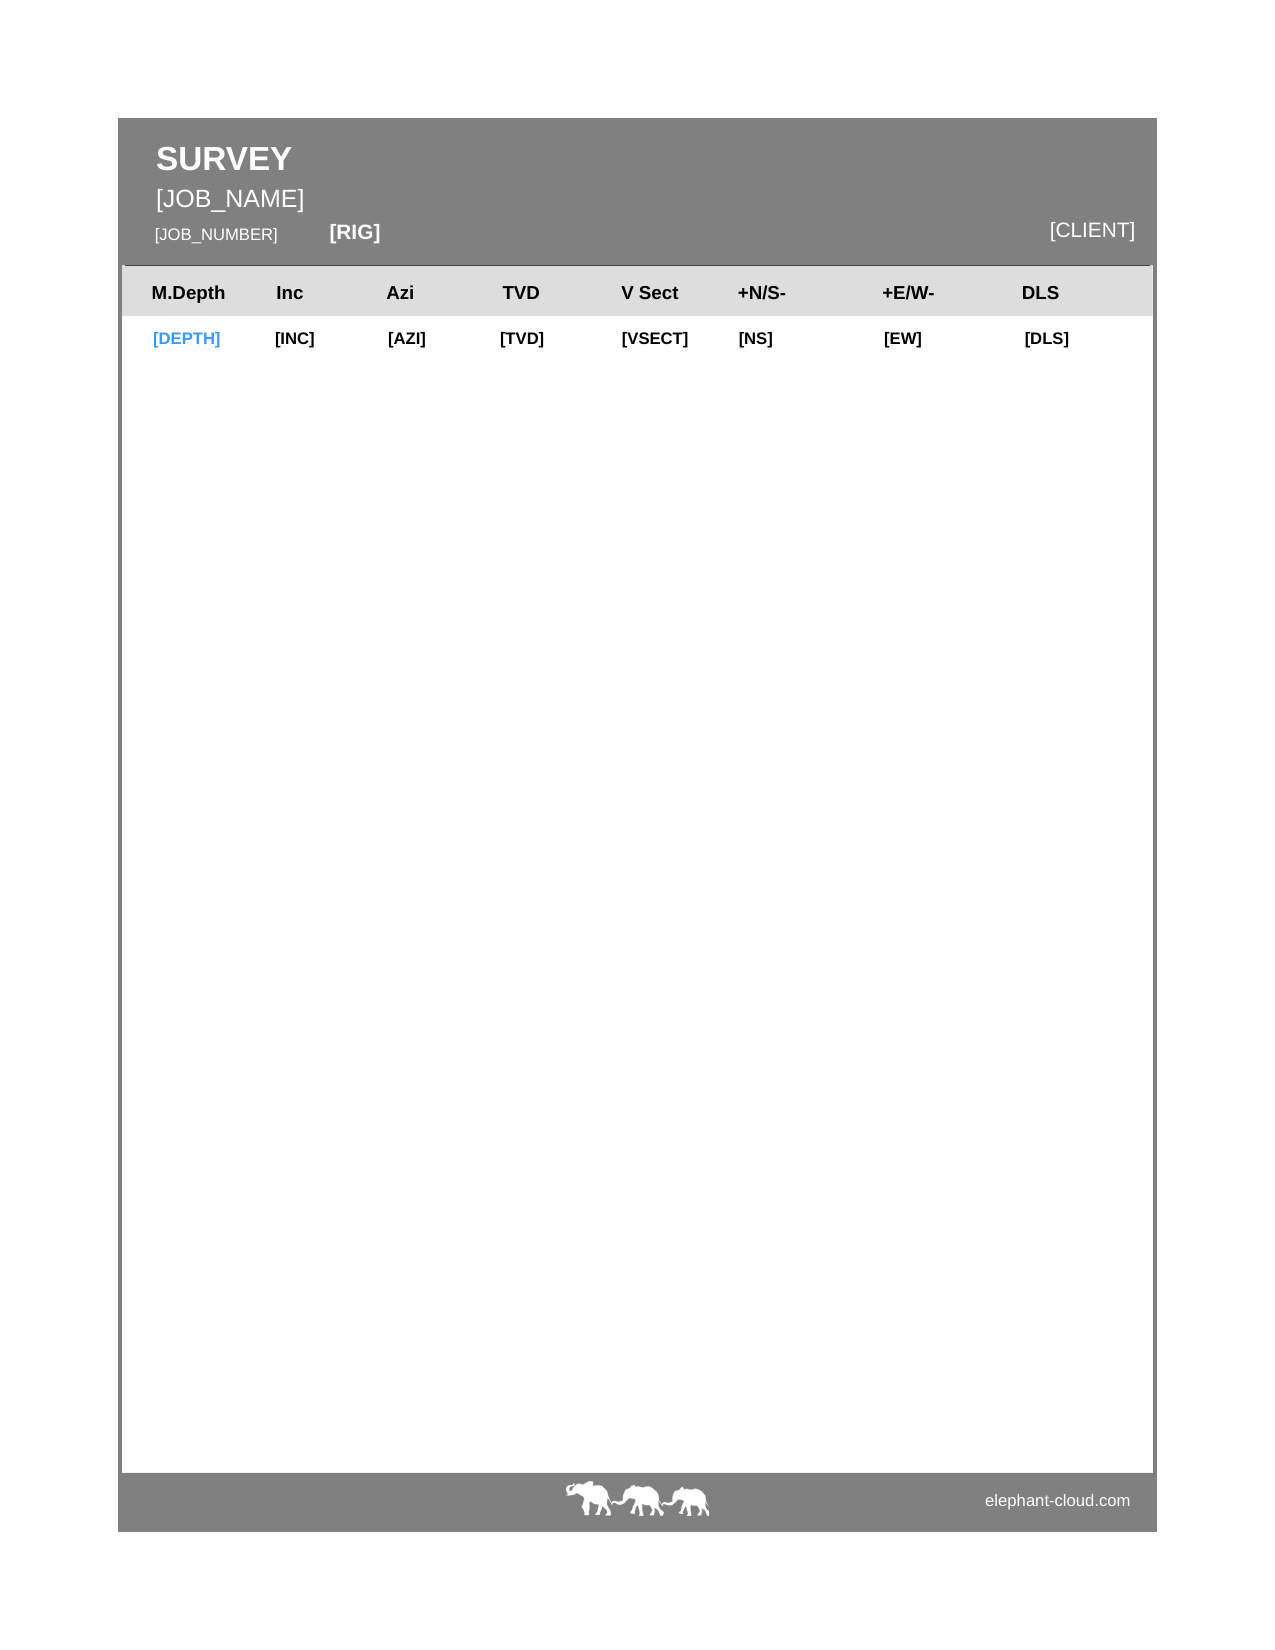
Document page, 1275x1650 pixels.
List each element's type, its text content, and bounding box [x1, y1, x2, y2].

table_header [DLS] [1025, 329, 1116, 348]
table_header [NS] [739, 329, 884, 348]
picture [566, 1481, 710, 1516]
table_header [INC] [275, 329, 388, 348]
table_header [AZI] [388, 329, 500, 348]
table_header [DEPTH] [153, 329, 275, 348]
table_header [EW] [884, 329, 1024, 348]
table_header [TVD] [500, 329, 622, 348]
table_header [VSECT] [622, 329, 738, 348]
